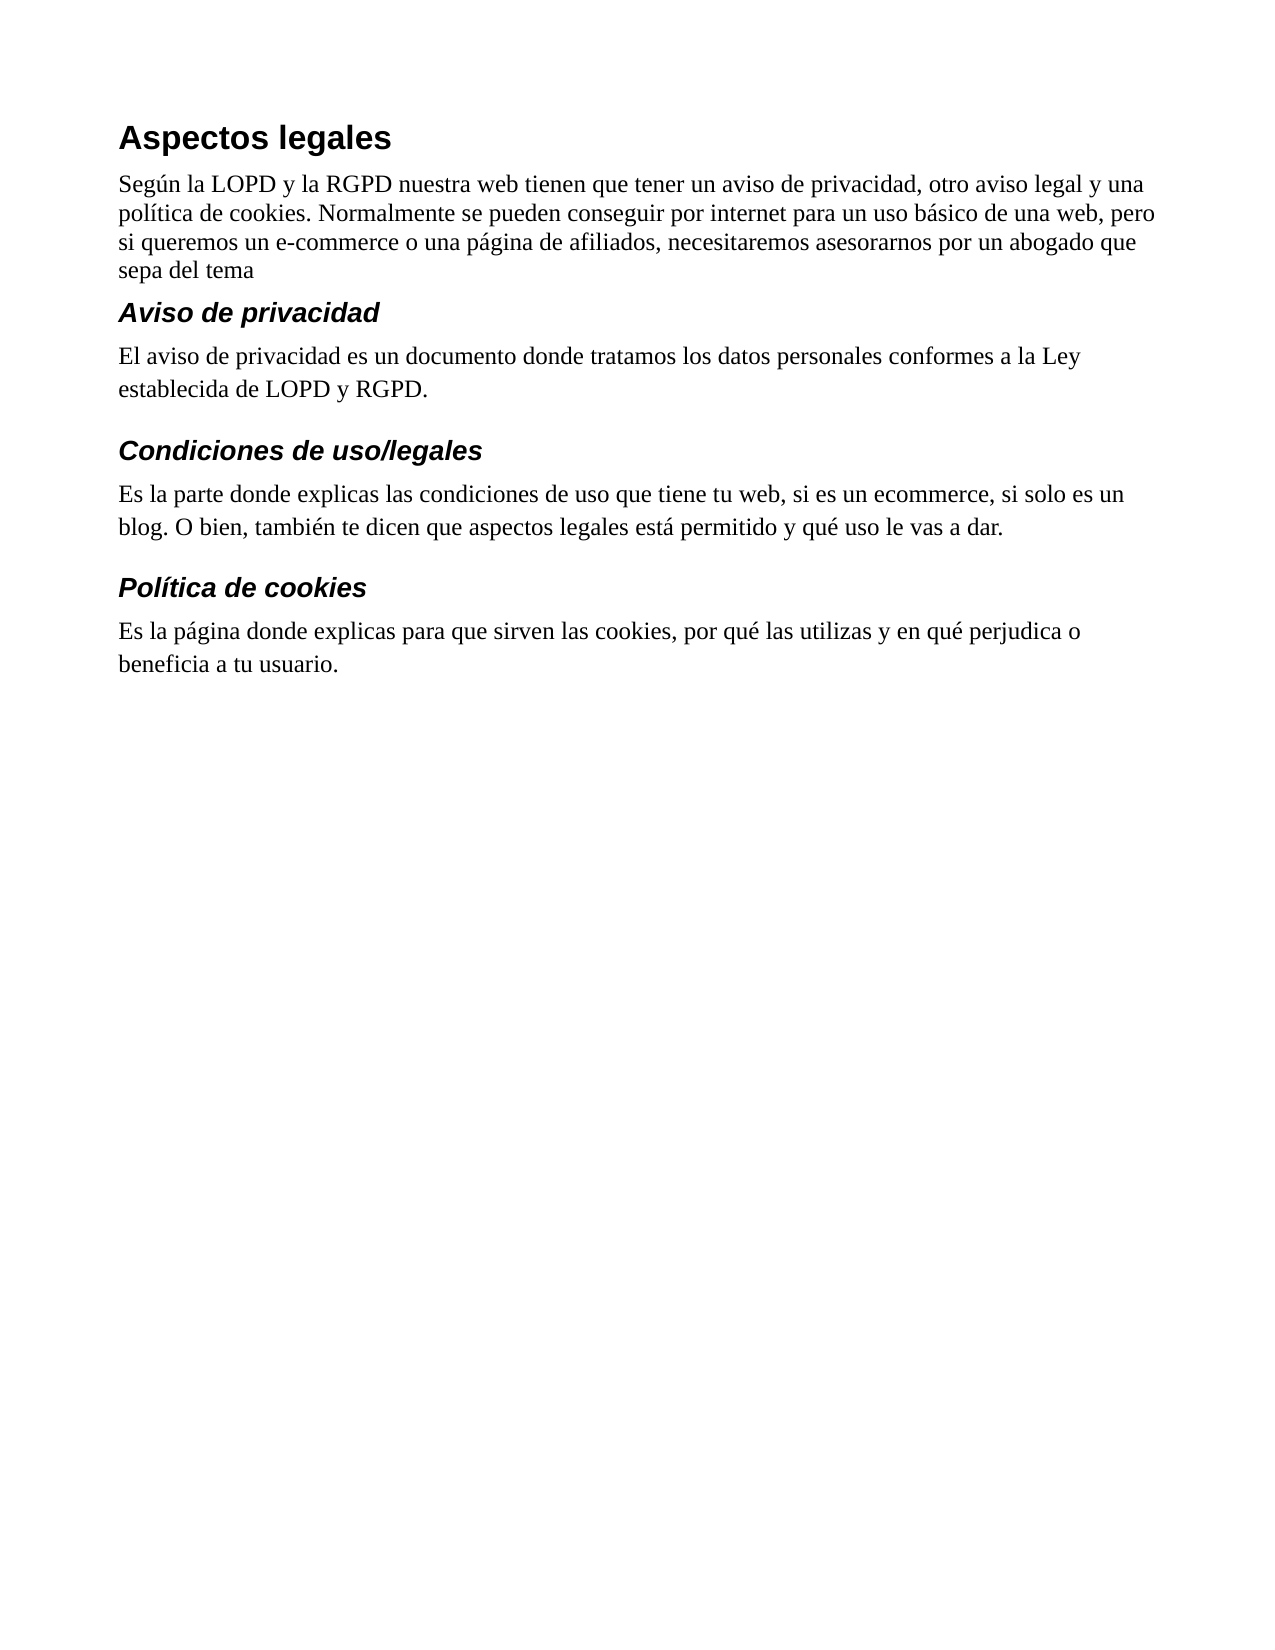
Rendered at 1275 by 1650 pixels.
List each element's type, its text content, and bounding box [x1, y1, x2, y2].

subtitle Condiciones de uso/legales [118, 434, 1157, 466]
subtitle Aspectos legales [118, 118, 1157, 157]
text El aviso de privacidad es un documento donde tratamos los datos personales conformes a la Ley establecida de LOPD y RGPD. [118, 341, 1157, 403]
subtitle Política de cookies [118, 572, 1157, 604]
subtitle Aviso de privacidad [118, 297, 1157, 329]
text Es la parte donde explicas las condiciones de uso que tiene tu web, si es un ecommerce, si solo es un blog. O bien, también te dicen que aspectos legales está permitido y qué uso le vas a dar. [118, 479, 1157, 540]
text Según la LOPD y la RGPD nuestra web tienen que tener un aviso de privacidad, otro aviso legal y una política de cookies. Normalmente se pueden conseguir por internet para un uso básico de una web, pero si queremos un e-commerce o una página de afiliados, necesitaremos asesorarnos por un abogado que sepa del tema [118, 169, 1157, 284]
text Es la página donde explicas para que sirven las cookies, por qué las utilizas y en qué perjudica o beneficia a tu usuario. [118, 616, 1157, 678]
